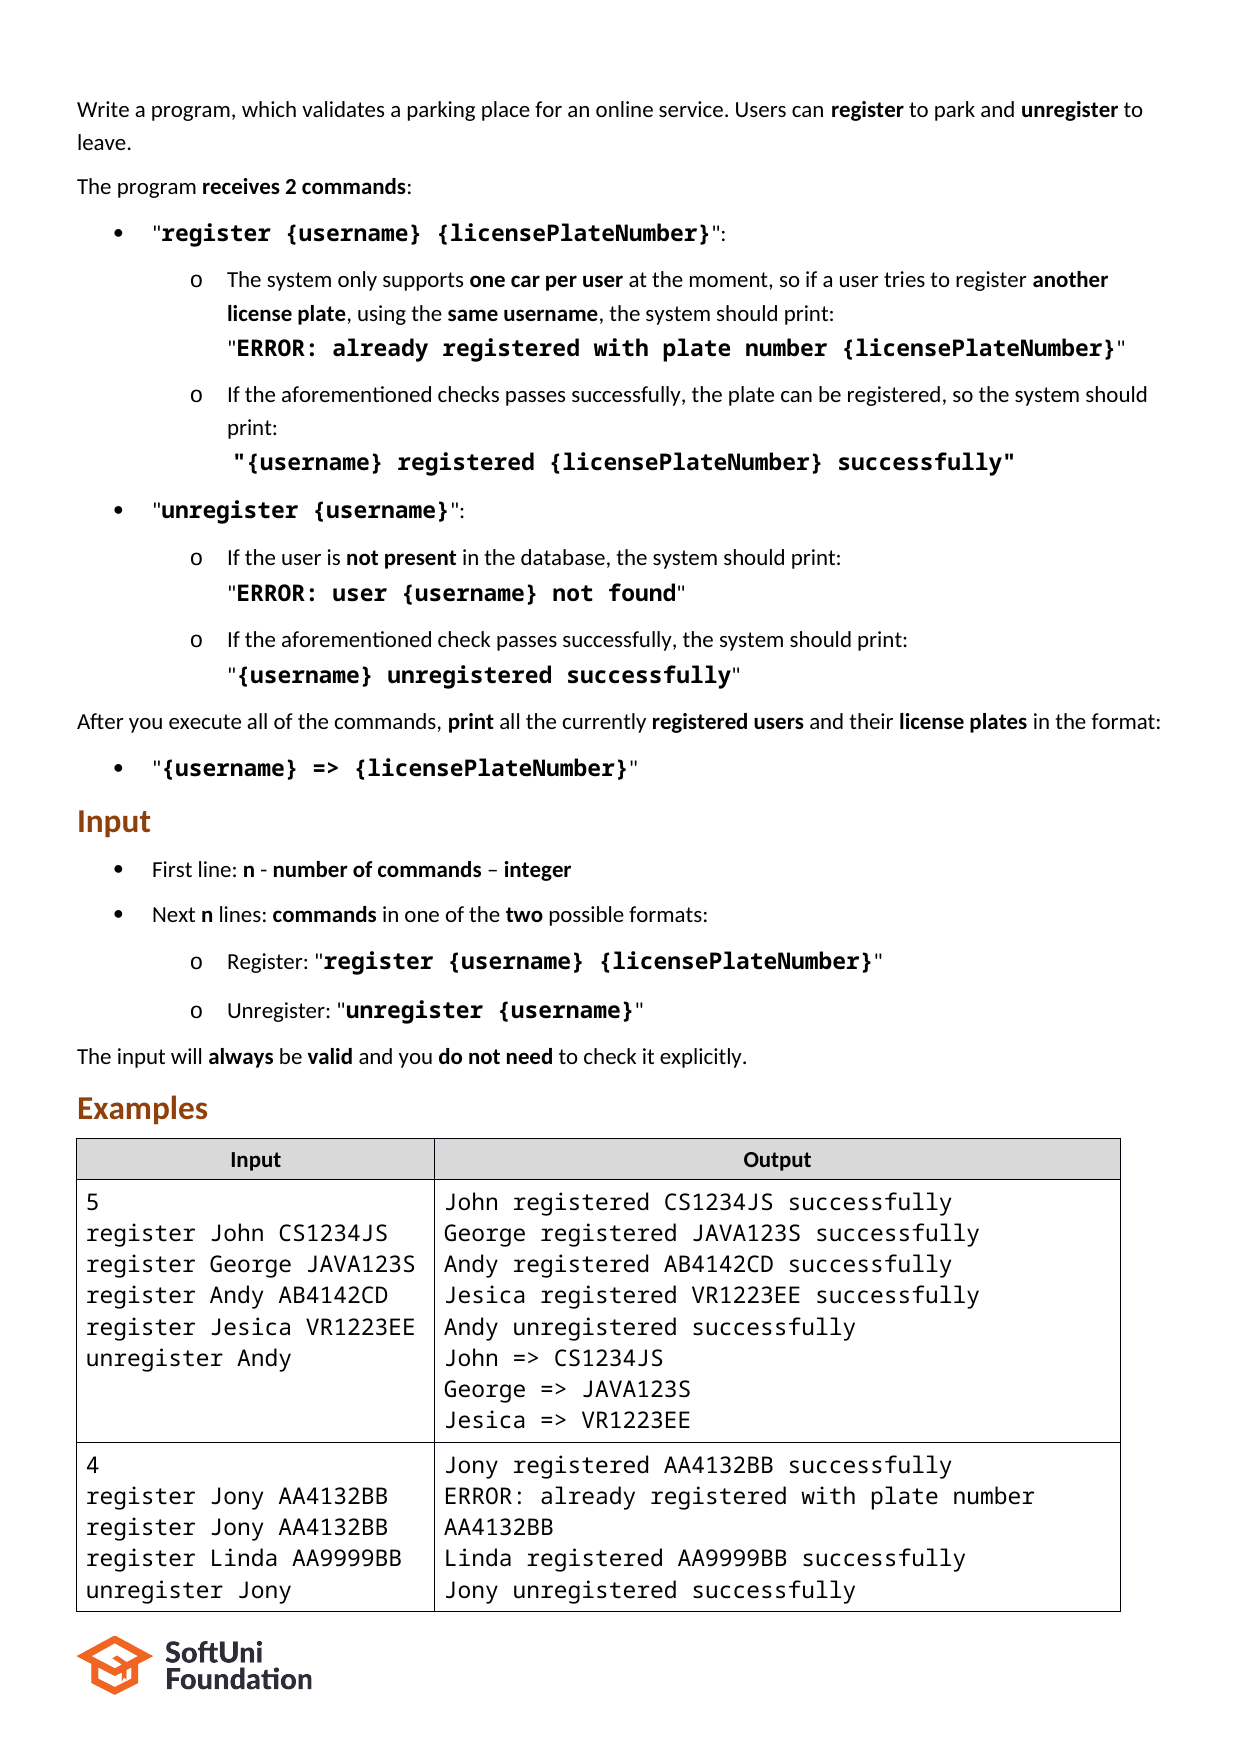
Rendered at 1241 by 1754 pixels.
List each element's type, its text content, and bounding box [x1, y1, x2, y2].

list "unregister {username}": [114, 494, 1163, 526]
list Next n lines: commands in one of the two possible formats: [114, 900, 1163, 928]
list Unregister: "unregister {username}" [189, 993, 1163, 1025]
list First line: n - number of commands – integer [114, 856, 1163, 884]
subtitle Input [77, 801, 1163, 841]
subtitle Examples [77, 1087, 1163, 1127]
list If the aforementioned check passes successfully, the system should print: "{username} unregistered successfully" [189, 625, 1163, 690]
text After you execute all of the commands, print all the currently registered users and their license plates in the format: [77, 707, 1163, 735]
table_header Input [77, 1139, 434, 1179]
table_header Output [435, 1139, 1120, 1179]
list If the user is not present in the database, the system should print: "ERROR: user {username} not found" [189, 543, 1163, 608]
table_cell 4 register Jony AA4132BB register Jony AA4132BB register Linda AA9999BB unregister Jony [77, 1443, 434, 1611]
list "{username} => {licensePlateNumber}" [114, 752, 1163, 783]
table_cell Jony registered AA4132BB successfully ERROR: already registered with plate number AA4132BB Linda registered AA9999BB successfully Jony unregistered successfully [435, 1443, 1120, 1611]
text Write a program, which validates a parking place for an online service. Users can register to park and unregister to leave. [77, 95, 1163, 156]
list The system only supports one car per user at the moment, so if a user tries to register another license plate, using the same username, the system should print: "ERROR: already registered with plate number {licensePlateNumber}" [189, 265, 1163, 363]
list "register {username} {licensePlateNumber}": [114, 217, 1163, 248]
list Register: "register {username} {licensePlateNumber}" [189, 945, 1163, 976]
list If the aforementioned checks passes successfully, the plate can be registered, so the system should print: "{username} registered {licensePlateNumber} successfully" [189, 380, 1163, 477]
table_cell 5 register John CS1234JS register George JAVA123S register Andy AB4142CD register Jesica VR1223EE unregister Andy [77, 1180, 434, 1442]
text The input will always be valid and you do not need to check it explicitly. [77, 1042, 1163, 1070]
table_cell John registered CS1234JS successfully George registered JAVA123S successfully Andy registered AB4142CD successfully Jesica registered VR1223EE successfully Andy unregistered successfully John => CS1234JS George => JAVA123S Jesica => VR1223EE [435, 1180, 1120, 1442]
text The program receives 2 commands: [77, 172, 1163, 200]
picture [76, 1636, 312, 1695]
